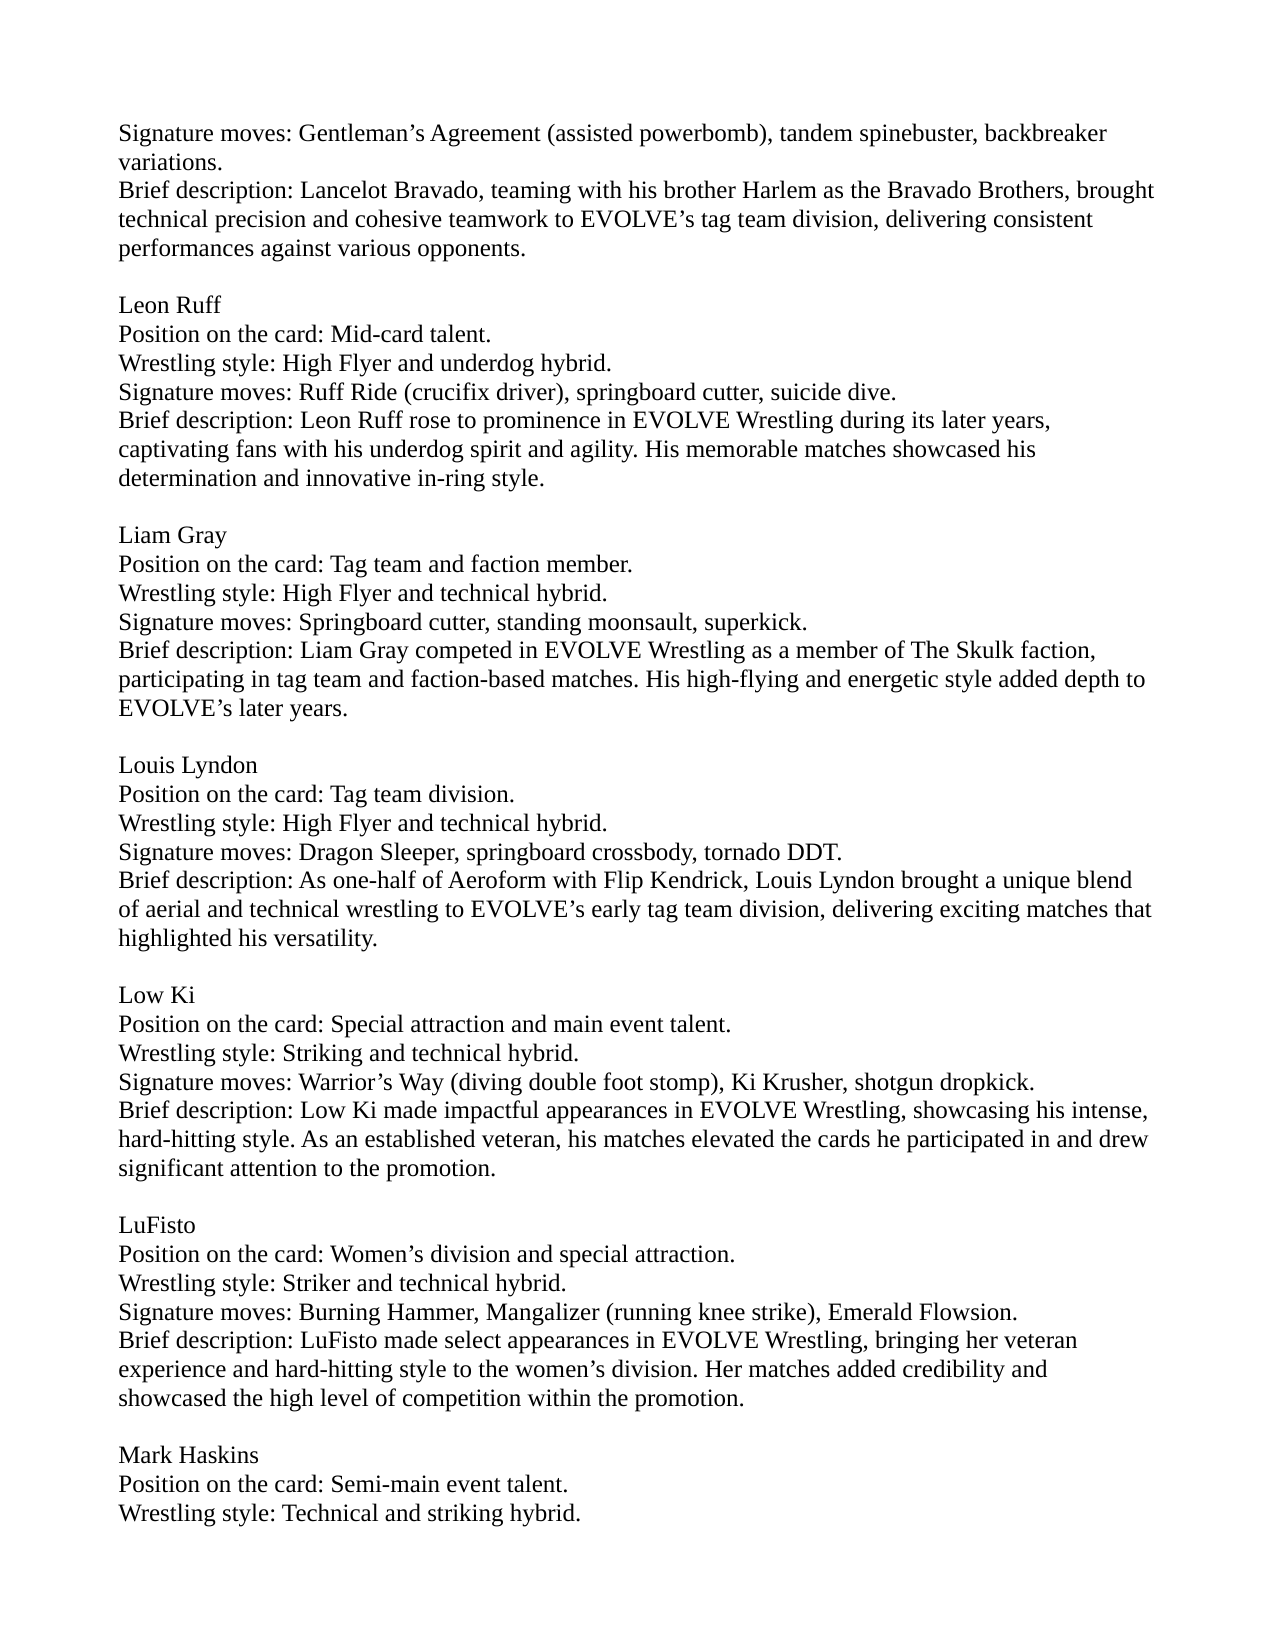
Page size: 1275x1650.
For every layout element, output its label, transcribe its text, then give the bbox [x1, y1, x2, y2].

text Wrestling style: High Flyer and technical hybrid. [118, 808, 1157, 837]
text Wrestling style: High Flyer and underdog hybrid. [118, 348, 1157, 377]
text Position on the card: Mid-card talent. [118, 319, 1157, 348]
text Low Ki [118, 981, 1157, 1009]
text Liam Gray [118, 521, 1157, 549]
text Wrestling style: High Flyer and technical hybrid. [118, 578, 1157, 607]
text Position on the card: Tag team and faction member. [118, 549, 1157, 578]
text Signature moves: Ruff Ride (crucifix driver), springboard cutter, suicide dive. [118, 377, 1157, 406]
text Wrestling style: Technical and striking hybrid. [118, 1498, 1157, 1527]
text Louis Lyndon [118, 751, 1157, 779]
text Brief description: Lancelot Bravado, teaming with his brother Harlem as the Bravado Brothers, brought technical precision and cohesive teamwork to EVOLVE’s tag team division, delivering consistent performances against various opponents. [118, 176, 1157, 262]
text Position on the card: Semi-main event talent. [118, 1469, 1157, 1498]
text Leon Ruff [118, 291, 1157, 319]
text Signature moves: Gentleman’s Agreement (assisted powerbomb), tandem spinebuster, backbreaker variations. [118, 118, 1157, 176]
text Wrestling style: Striking and technical hybrid. [118, 1038, 1157, 1067]
text Brief description: Liam Gray competed in EVOLVE Wrestling as a member of The Skulk faction, participating in tag team and faction-based matches. His high-flying and energetic style added depth to EVOLVE’s later years. [118, 636, 1157, 722]
text Brief description: Leon Ruff rose to prominence in EVOLVE Wrestling during its later years, captivating fans with his underdog spirit and agility. His memorable matches showcased his determination and innovative in-ring style. [118, 406, 1157, 492]
text Brief description: Low Ki made impactful appearances in EVOLVE Wrestling, showcasing his intense, hard-hitting style. As an established veteran, his matches elevated the cards he participated in and drew significant attention to the promotion. [118, 1096, 1157, 1182]
text LuFisto [118, 1211, 1157, 1239]
text Signature moves: Springboard cutter, standing moonsault, superkick. [118, 607, 1157, 636]
text Signature moves: Dragon Sleeper, springboard crossbody, tornado DDT. [118, 837, 1157, 866]
text Brief description: As one-half of Aeroform with Flip Kendrick, Louis Lyndon brought a unique blend of aerial and technical wrestling to EVOLVE’s early tag team division, delivering exciting matches that highlighted his versatility. [118, 866, 1157, 952]
text Position on the card: Tag team division. [118, 779, 1157, 808]
text Signature moves: Burning Hammer, Mangalizer (running knee strike), Emerald Flowsion. [118, 1297, 1157, 1326]
text Wrestling style: Striker and technical hybrid. [118, 1268, 1157, 1297]
text Signature moves: Warrior’s Way (diving double foot stomp), Ki Krusher, shotgun dropkick. [118, 1067, 1157, 1096]
text Mark Haskins [118, 1441, 1157, 1469]
text Position on the card: Women’s division and special attraction. [118, 1239, 1157, 1268]
text Brief description: LuFisto made select appearances in EVOLVE Wrestling, bringing her veteran experience and hard-hitting style to the women’s division. Her matches added credibility and showcased the high level of competition within the promotion. [118, 1326, 1157, 1412]
text Position on the card: Special attraction and main event talent. [118, 1009, 1157, 1038]
